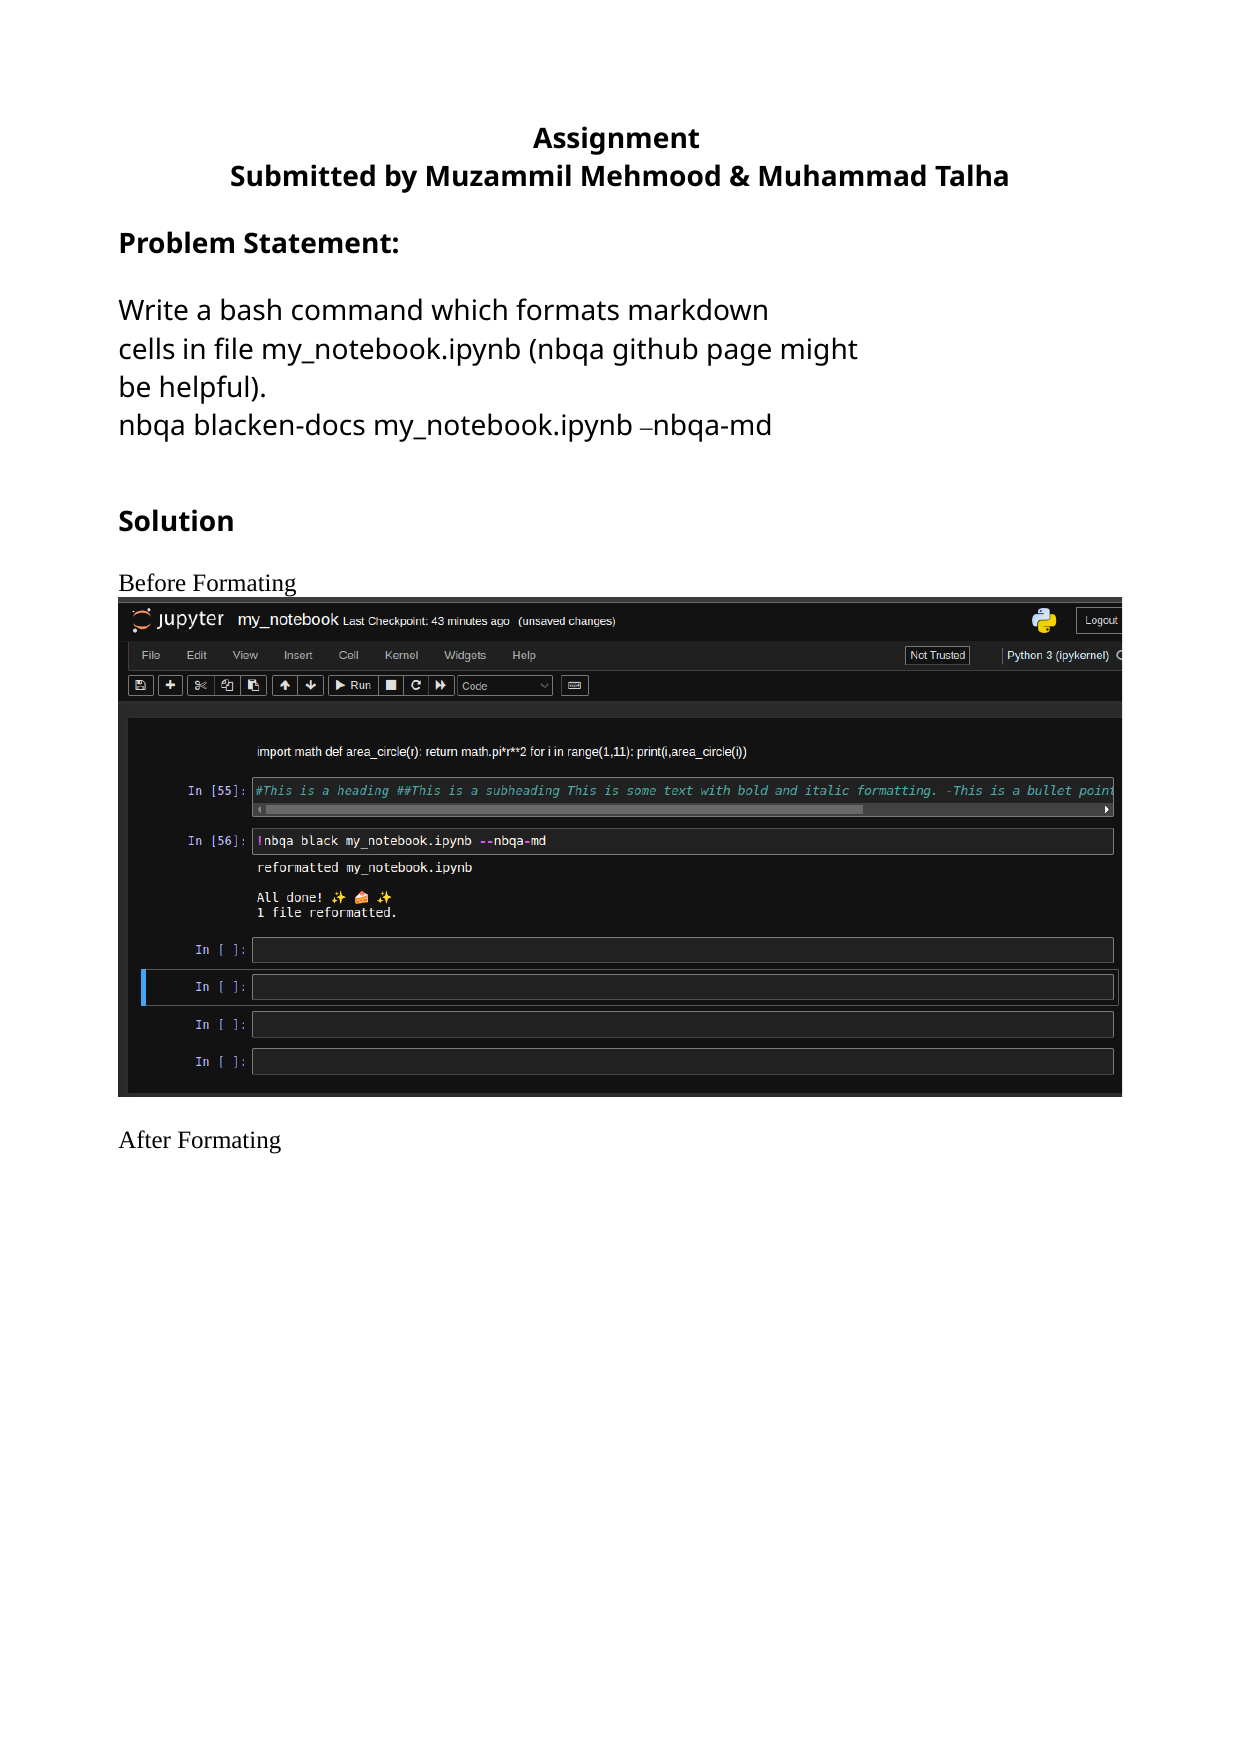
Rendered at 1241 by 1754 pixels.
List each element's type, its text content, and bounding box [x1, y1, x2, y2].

text Submitted by Muzammil Mehmood & Muhammad Talha [118, 156, 1122, 195]
picture [118, 597, 1123, 1097]
text After Formating [118, 1125, 1122, 1154]
text Solution [118, 501, 1122, 540]
text Before Formating [118, 568, 1122, 597]
text Write a bash command which formats markdown cells in file my_notebook.ipynb (nbqa github page might be helpful). nbqa blacken-docs my_notebook.ipynb –nbqa-md [118, 291, 1122, 444]
text Assignment [118, 118, 1122, 156]
text Problem Statement: [118, 223, 1122, 262]
